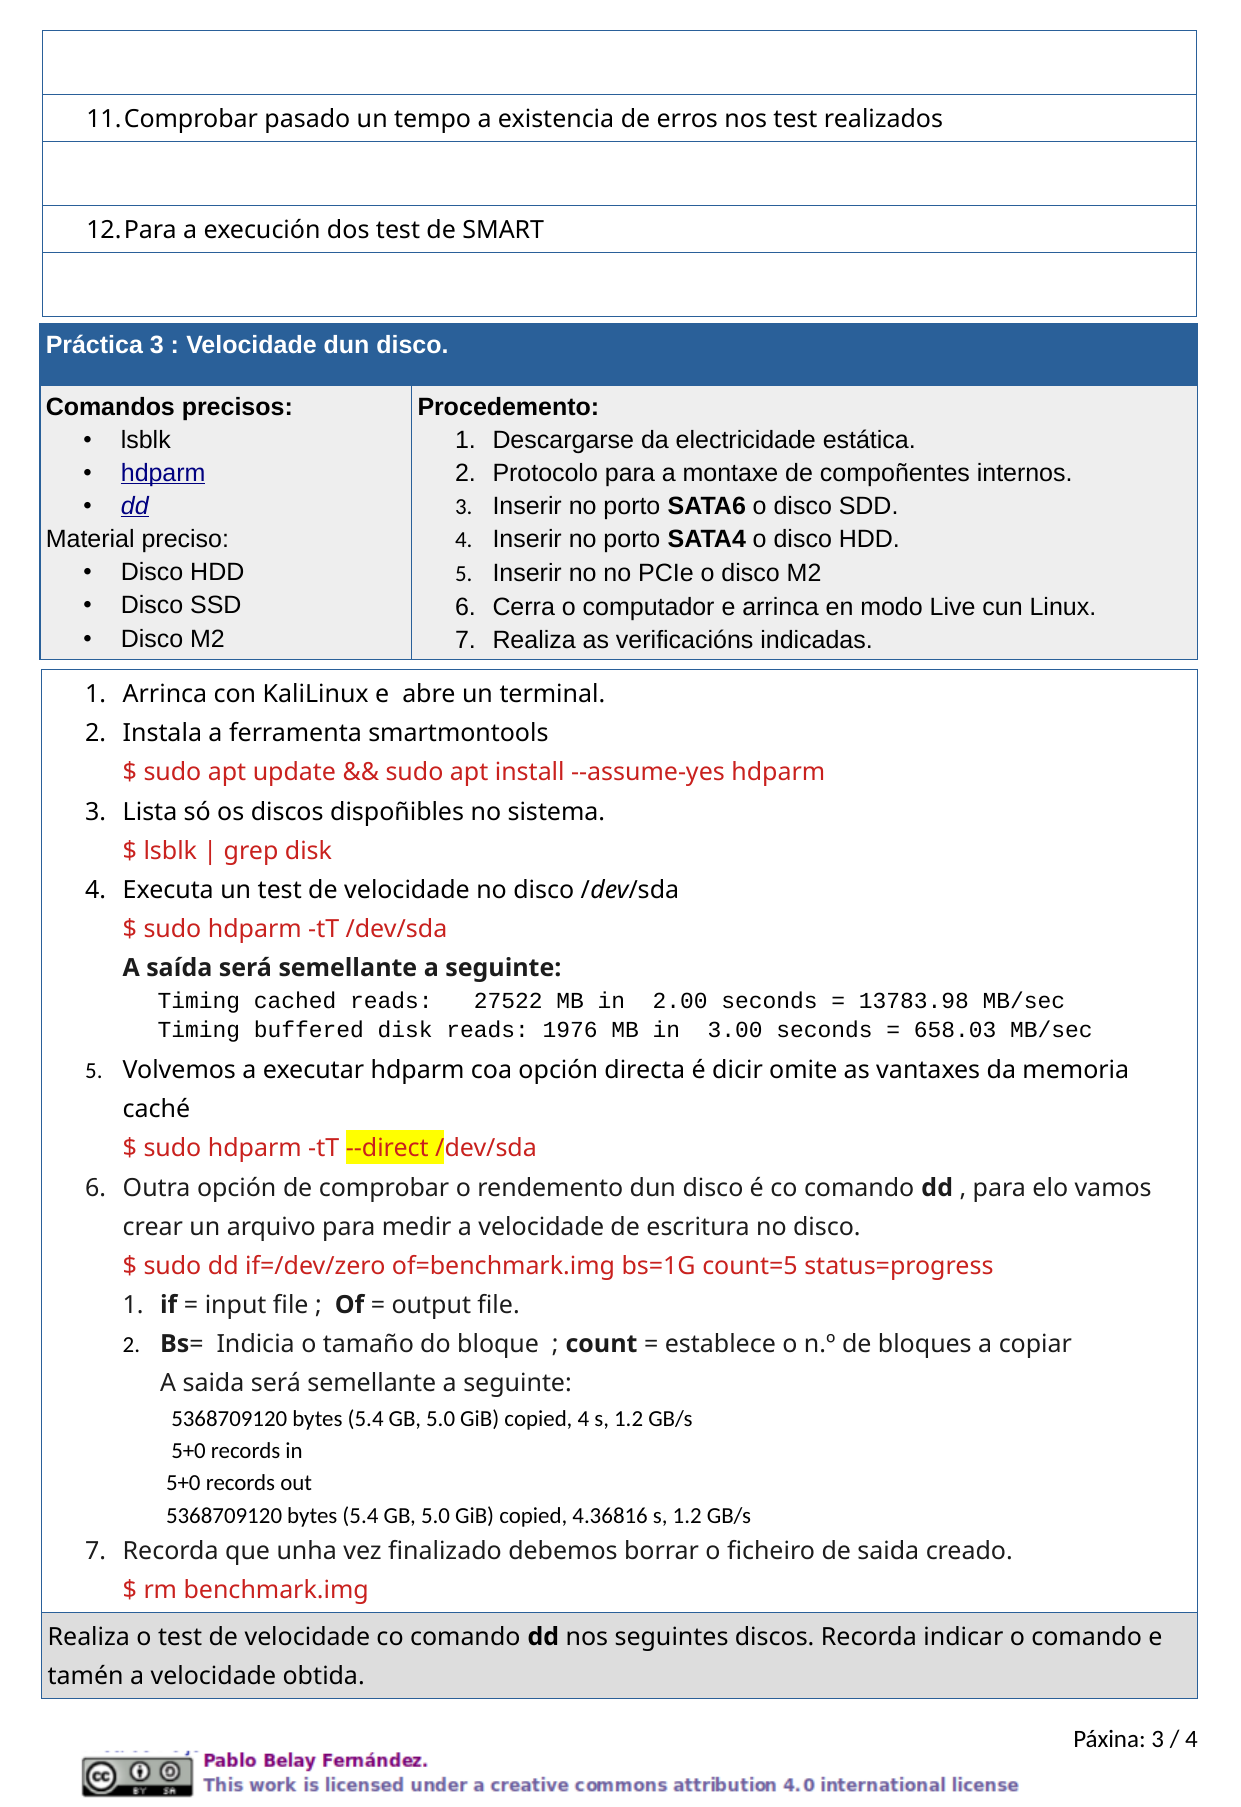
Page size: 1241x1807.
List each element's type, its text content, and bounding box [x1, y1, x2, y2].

table_header Arrinca con KaliLinux e abre un terminal. Instala a ferramenta smartmontools $ sudo apt update && sudo apt install --assume-yes hdparm Lista só os discos dispoñibles no sistema. $ lsblk | grep disk Executa un test de velocidade no disco /dev/sda $ sudo hdparm -tT /dev/sda A saída será semellante a seguinte: Timing cached reads: 27522 MB in 2.00 seconds = 13783.98 MB/sec Timing buffered disk reads: 1976 MB in 3.00 seconds = 658.03 MB/sec Volvemos a executar hdparm coa opción directa é dicir omite as vantaxes da memoria caché $ sudo hdparm -tT --direct /dev/sda Outra opción de comprobar o rendemento dun disco é co comando dd , para elo vamos crear un arquivo para medir a velocidade de escritura no disco. $ sudo dd if=/dev/zero of=benchmark.img bs=1G count=5 status=progress if = input file ; Of = output file. Bs= Indicia o tamaño do bloque ; count = establece o n.º de bloques a copiar A saida será semellante a seguinte: 5368709120 bytes (5.4 GB, 5.0 GiB) copied, 4 s, 1.2 GB/s 5+0 records in 5+0 records out 5368709120 bytes (5.4 GB, 5.0 GiB) copied, 4.36816 s, 1.2 GB/s Recorda que unha vez finalizado debemos borrar o ficheiro de saida creado. $ rm benchmark.img [42, 670, 1197, 1612]
table_cell Para a execución dos test de SMART [43, 206, 1196, 252]
table_header [909, 324, 1197, 385]
table_header Práctica 3 : Velocidade dun disco. [41, 324, 908, 385]
picture [65, 1741, 1035, 1806]
table_cell [43, 31, 1196, 94]
table_cell Comprobar pasado un tempo a existencia de erros nos test realizados [43, 95, 1196, 141]
table_cell Comandos precisos: lsblk hdparm dd Material preciso: Disco HDD Disco SSD Disco M2 [41, 386, 411, 659]
table_cell [43, 253, 1196, 316]
table_cell [43, 142, 1196, 205]
table_cell Procedemento: Descargarse da electricidade estática. Protocolo para a montaxe de compoñentes internos. Inserir no porto SATA6 o disco SDD. Inserir no porto SATA4 o disco HDD. Inserir no no PCIe o disco M2 Cerra o computador e arrinca en modo Live cun Linux. Realiza as verificacións indicadas. [412, 386, 1197, 659]
table_cell Realiza o test de velocidade co comando dd nos seguintes discos. Recorda indicar o comando e tamén a velocidade obtida. [42, 1613, 1197, 1698]
